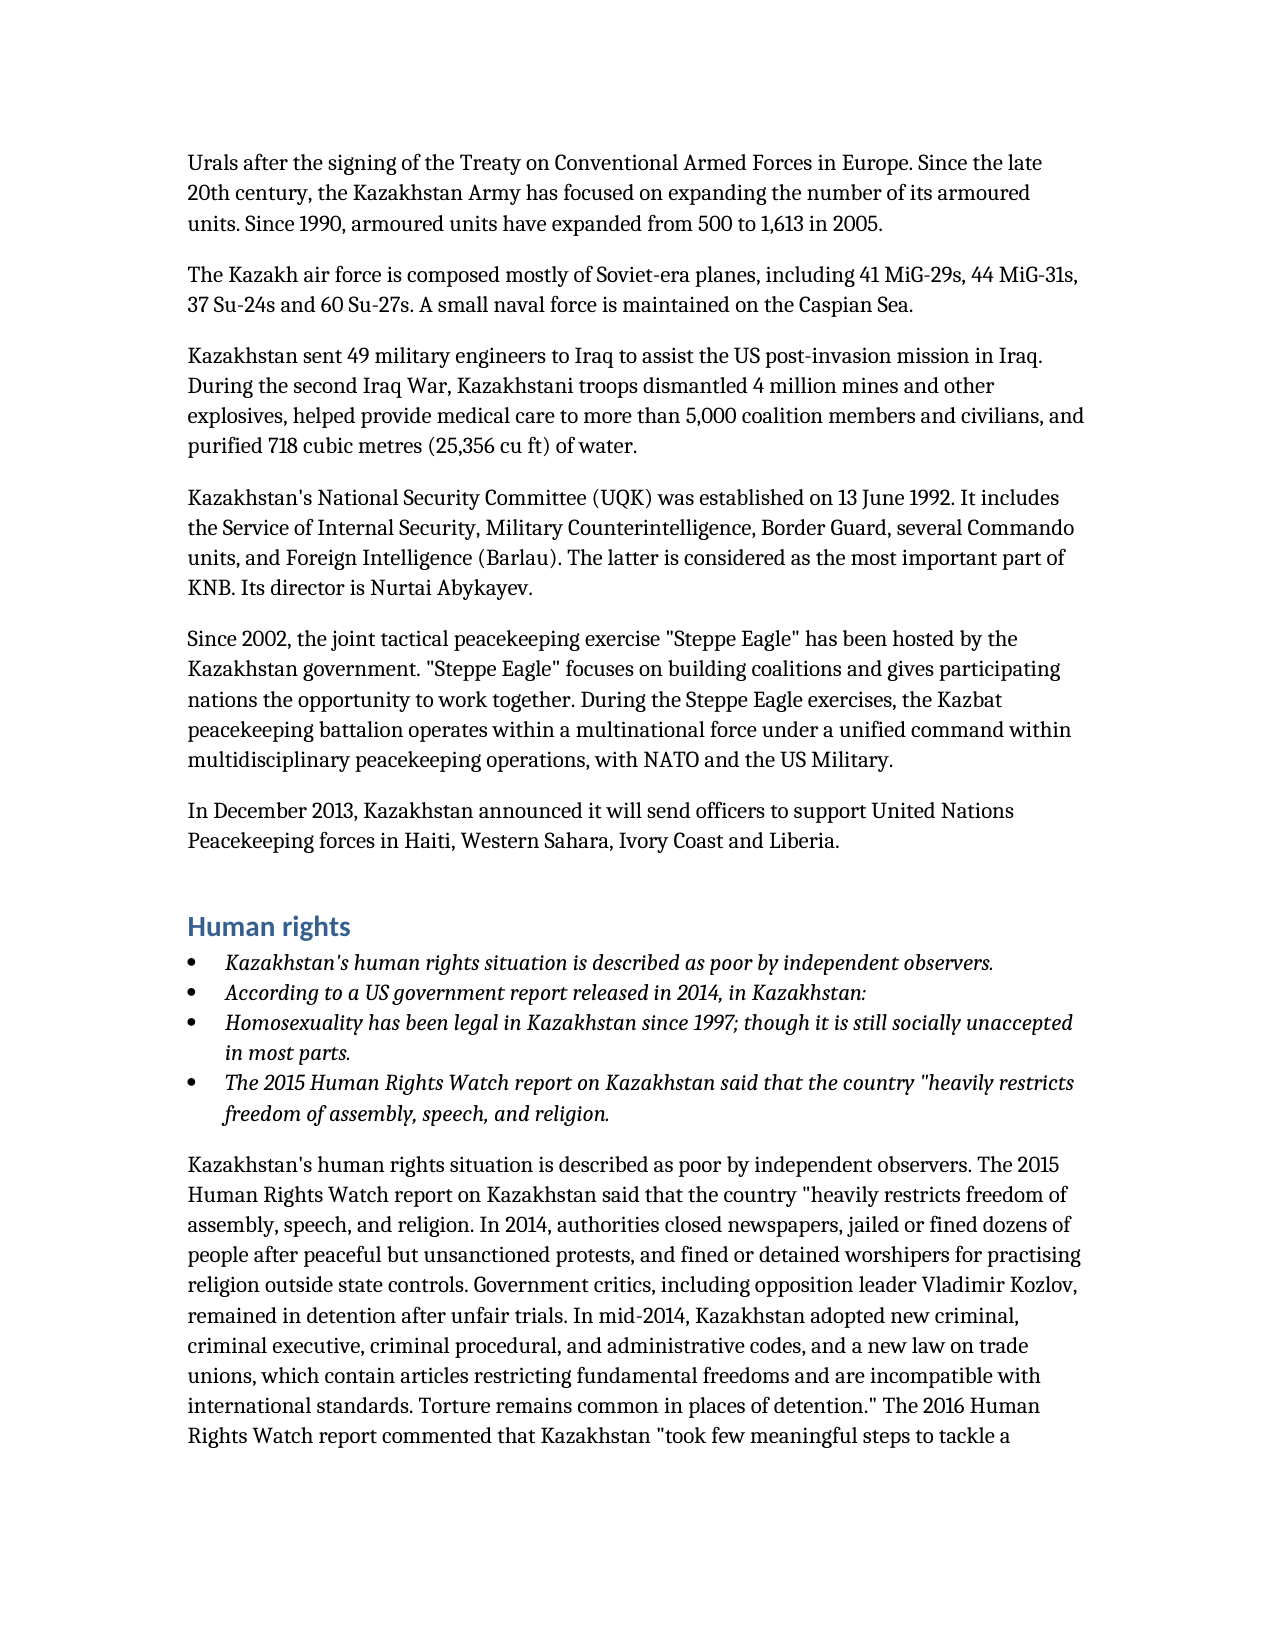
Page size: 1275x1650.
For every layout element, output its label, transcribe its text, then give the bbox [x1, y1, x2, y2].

text Since 2002, the joint tactical peacekeeping exercise "Steppe Eagle" has been hosted by the Kazakhstan government. "Steppe Eagle" focuses on building coalitions and gives participating nations the opportunity to work together. During the Steppe Eagle exercises, the Kazbat peacekeeping battalion operates within a multinational force under a unified command within multidisciplinary peacekeeping operations, with NATO and the US Military. [187, 626, 1087, 773]
text Kazakhstan sent 49 military engineers to Iraq to assist the US post-invasion mission in Iraq. During the second Iraq War, Kazakhstani troops dismantled 4 million mines and other explosives, helped provide medical care to more than 5,000 coalition members and civilians, and purified 718 cubic metres (25,356 cu ft) of water. [187, 343, 1087, 460]
list Homosexuality has been legal in Kazakhstan since 1997; though it is still socially unaccepted in most parts. [187, 1010, 1087, 1066]
text Kazakhstan's National Security Committee (UQK) was established on 13 June 1992. It includes the Service of Internal Security, Military Counterintelligence, Border Guard, several Commando units, and Foreign Intelligence (Barlau). The latter is considered as the most important part of KNB. Its director is Nurtai Abykayev. [187, 484, 1087, 601]
text Kazakhstan's human rights situation is described as poor by independent observers. The 2015 Human Rights Watch report on Kazakhstan said that the country "heavily restricts freedom of assembly, speech, and religion. In 2014, authorities closed newspapers, jailed or fined dozens of people after peaceful but unsanctioned protests, and fined or detained worshipers for practising religion outside state controls. Government critics, including opposition leader Vladimir Kozlov, remained in detention after unfair trials. In mid-2014, Kazakhstan adopted new criminal, criminal executive, criminal procedural, and administrative codes, and a new law on trade unions, which contain articles restricting fundamental freedoms and are incompatible with international standards. Torture remains common in places of detention." The 2016 Human Rights Watch report commented that Kazakhstan "took few meaningful steps to tackle a [187, 1151, 1087, 1449]
list The 2015 Human Rights Watch report on Kazakhstan said that the country "heavily restricts freedom of assembly, speech, and religion. [187, 1070, 1087, 1127]
list Kazakhstan's human rights situation is described as poor by independent observers. [187, 949, 1087, 976]
text The Kazakh air force is composed mostly of Soviet-era planes, including 41 MiG-29s, 44 MiG-31s, 37 Su-24s and 60 Su-27s. A small naval force is maintained on the Caspian Sea. [187, 261, 1087, 318]
list According to a US government report released in 2014, in Kazakhstan: [187, 979, 1087, 1006]
subtitle Human rights [187, 908, 1087, 944]
text In December 2013, Kazakhstan announced it will send officers to support United Nations Peacekeeping forces in Haiti, Western Sahara, Ivory Coast and Liberia. [187, 798, 1087, 854]
text Urals after the signing of the Treaty on Conventional Armed Forces in Europe. Since the late 20th century, the Kazakhstan Army has focused on expanding the number of its armoured units. Since 1990, armoured units have expanded from 500 to 1,613 in 2005. [187, 150, 1087, 237]
